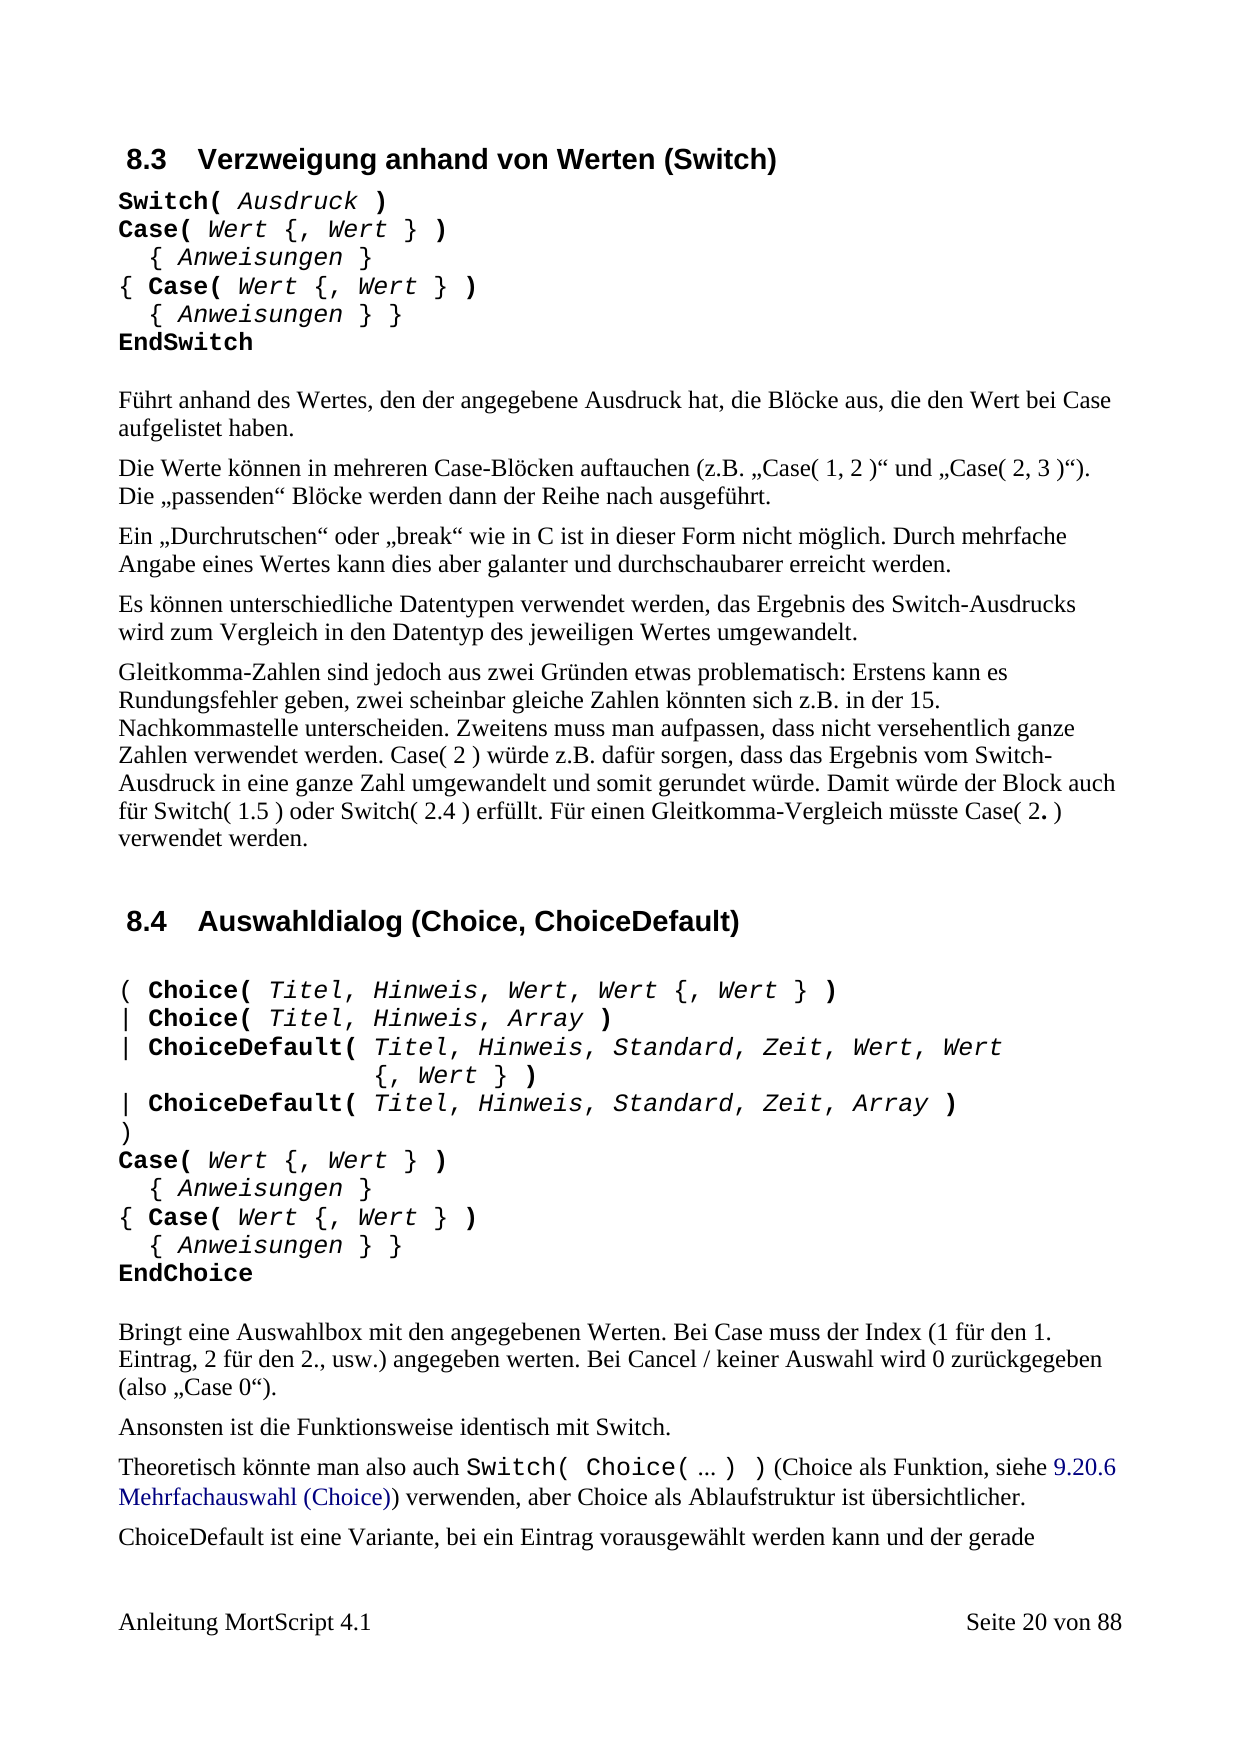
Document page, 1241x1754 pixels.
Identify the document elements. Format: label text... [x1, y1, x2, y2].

text Case( Wert {, Wert } ) [118, 217, 1122, 245]
text { Case( Wert {, Wert } ) [118, 273, 1122, 302]
text EndSwitch [118, 330, 1122, 358]
text Case( Wert {, Wert } ) [118, 1148, 1122, 1176]
text Bringt eine Auswahlbox mit den angegebenen Werten. Bei Case muss der Index (1 für den 1. Eintrag, 2 für den 2., usw.) angegeben werten. Bei Cancel / keiner Auswahl wird 0 zurückgegeben (also „Case 0“). [118, 1318, 1122, 1401]
subtitle Auswahldialog (Choice, ChoiceDefault) [118, 905, 1122, 937]
text ( Choice( Titel, Hinweis, Wert, Wert {, Wert } ) [118, 978, 1122, 1006]
text Switch( Ausdruck ) [118, 188, 1122, 217]
text Gleitkomma-Zahlen sind jedoch aus zwei Gründen etwas problematisch: Erstens kann es Rundungsfehler geben, zwei scheinbar gleiche Zahlen könnten sich z.B. in der 15. Nachkommastelle unterscheiden. Zweitens muss man aufpassen, dass nicht versehentlich ganze Zahlen verwendet werden. Case( 2 ) würde z.B. dafür sorgen, dass das Ergebnis vom Switch-Ausdruck in eine ganze Zahl umgewandelt und somit gerundet würde. Damit würde der Block auch für Switch( 1.5 ) oder Switch( 2.4 ) erfüllt. Für einen Gleitkomma-Vergleich müsste Case( 2. ) verwendet werden. [118, 658, 1122, 852]
text EndChoice [118, 1261, 1122, 1289]
text { Anweisungen } } [118, 302, 1122, 330]
text Theoretisch könnte man also auch Switch( Choice( ... ) ) (Choice als Funktion, siehe 9.20.6 Mehrfachauswahl (Choice)) verwenden, aber Choice als Ablaufstruktur ist übersichtlicher. [118, 1453, 1122, 1511]
text | ChoiceDefault( Titel, Hinweis, Standard, Zeit, Array ) [118, 1091, 1122, 1119]
text | Choice( Titel, Hinweis, Array ) [118, 1006, 1122, 1034]
text Es können unterschiedliche Datentypen verwendet werden, das Ergebnis des Switch-Ausdrucks wird zum Vergleich in den Datentyp des jeweiligen Wertes umgewandelt. [118, 590, 1122, 646]
text Führt anhand des Wertes, den der angegebene Ausdruck hat, die Blöcke aus, die den Wert bei Case aufgelistet haben. [118, 387, 1122, 442]
text Ansonsten ist die Funktionsweise identisch mit Switch. [118, 1413, 1122, 1441]
text Ein „Durchrutschen“ oder „break“ wie in C ist in dieser Form nicht möglich. Durch mehrfache Angabe eines Wertes kann dies aber galanter und durchschaubarer erreicht werden. [118, 522, 1122, 578]
text ChoiceDefault ist eine Variante, bei ein Eintrag vorausgewählt werden kann und der gerade [118, 1523, 1122, 1551]
text { Anweisungen } } [118, 1233, 1122, 1261]
text {, Wert } ) [118, 1063, 1122, 1091]
text { Case( Wert {, Wert } ) [118, 1204, 1122, 1233]
text { Anweisungen } [118, 245, 1122, 273]
subtitle Verzweigung anhand von Werten (Switch) [118, 143, 1122, 176]
text { Anweisungen } [118, 1176, 1122, 1204]
text | ChoiceDefault( Titel, Hinweis, Standard, Zeit, Wert, Wert [118, 1034, 1122, 1063]
text ) [118, 1119, 1122, 1148]
text Die Werte können in mehreren Case-Blöcken auftauchen (z.B. „Case( 1, 2 )“ und „Case( 2, 3 )“). Die „passenden“ Blöcke werden dann der Reihe nach ausgeführt. [118, 454, 1122, 510]
